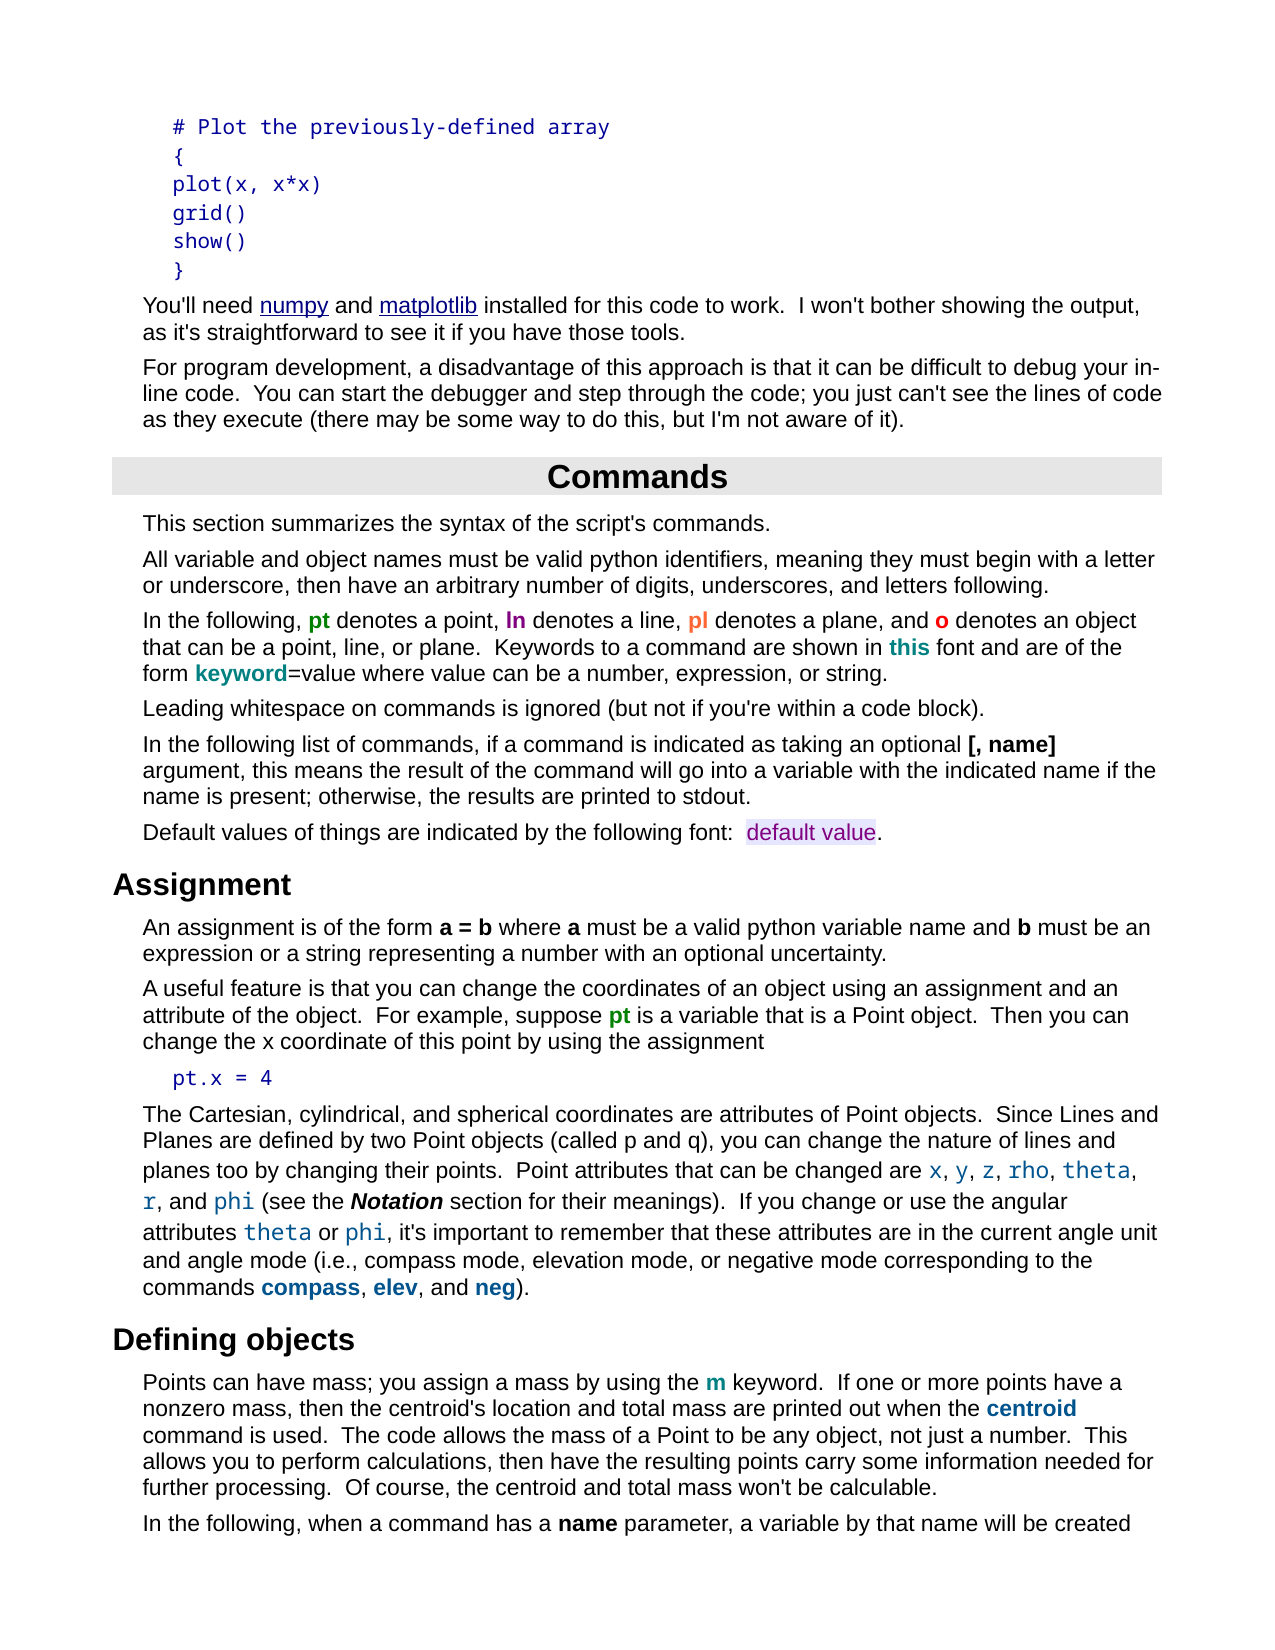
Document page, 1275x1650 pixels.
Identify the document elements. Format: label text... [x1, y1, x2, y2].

text plot(x, x*x) [172, 169, 1162, 198]
text # Plot the previously-defined array [172, 112, 1162, 141]
text pt.x = 4 [172, 1063, 1162, 1092]
text In the following list of commands, if a command is indicated as taking an optional [, name] argument, this means the result of the command will go into a variable with the indicated name if the name is present; otherwise, the results are printed to stdout. [142, 731, 1162, 809]
text show() [172, 226, 1162, 255]
text This section summarizes the syntax of the script's commands. [142, 510, 1162, 537]
text The Cartesian, cylindrical, and spherical coordinates are attributes of Point objects. Since Lines and Planes are defined by two Point objects (called p and q), you can change the nature of lines and planes too by changing their points. Point attributes that can be changed are x, y, z, rho, theta, r, and phi (see the Notation section for their meanings). If you change or use the angular attributes theta or phi, it's important to remember that these attributes are in the current angle unit and angle mode (i.e., compass mode, elevation mode, or negative mode corresponding to the commands compass, elev, and neg). [142, 1101, 1162, 1300]
text Default values of things are indicated by the following font: default value. [142, 818, 1162, 845]
text For program development, a disadvantage of this approach is that it can be difficult to debug your in-line code. You can start the debugger and step through the code; you just can't see the lines of code as they execute (there may be some way to do this, but I'm not aware of it). [142, 354, 1162, 433]
text } [172, 255, 1162, 283]
text Leading whitespace on commands is ignored (but not if you're within a code block). [142, 695, 1162, 722]
text Points can have mass; you assign a mass by using the m keyword. If one or more points have a nonzero mass, then the centroid's location and total mass are printed out when the centroid command is used. The code allows the mass of a Point to be any object, not just a number. This allows you to perform calculations, then have the resulting points carry some information needed for further processing. Of course, the centroid and total mass won't be calculable. [142, 1369, 1162, 1501]
text In the following, when a command has a name parameter, a variable by that name will be created [142, 1509, 1162, 1536]
text An assignment is of the form a = b where a must be a valid python variable name and b must be an expression or a string representing a number with an optional uncertainty. [142, 914, 1162, 966]
text { [172, 141, 1162, 169]
subtitle Defining objects [112, 1321, 1162, 1357]
text grid() [172, 198, 1162, 226]
text You'll need numpy and matplotlib installed for this code to work. I won't bother showing the output, as it's straightforward to see it if you have those tools. [142, 292, 1162, 345]
text All variable and object names must be valid python identifiers, meaning they must begin with a letter or underscore, then have an arbitrary number of digits, underscores, and letters following. [142, 546, 1162, 598]
subtitle Commands [112, 457, 1162, 495]
text A useful feature is that you can change the coordinates of an object using an assignment and an attribute of the object. For example, suppose pt is a variable that is a Point object. Then you can change the x coordinate of this point by using the assignment [142, 975, 1162, 1054]
subtitle Assignment [112, 866, 1162, 902]
text In the following, pt denotes a point, ln denotes a line, pl denotes a plane, and o denotes an object that can be a point, line, or plane. Keywords to a command are shown in this font and are of the form keyword=value where value can be a number, expression, or string. [142, 607, 1162, 686]
